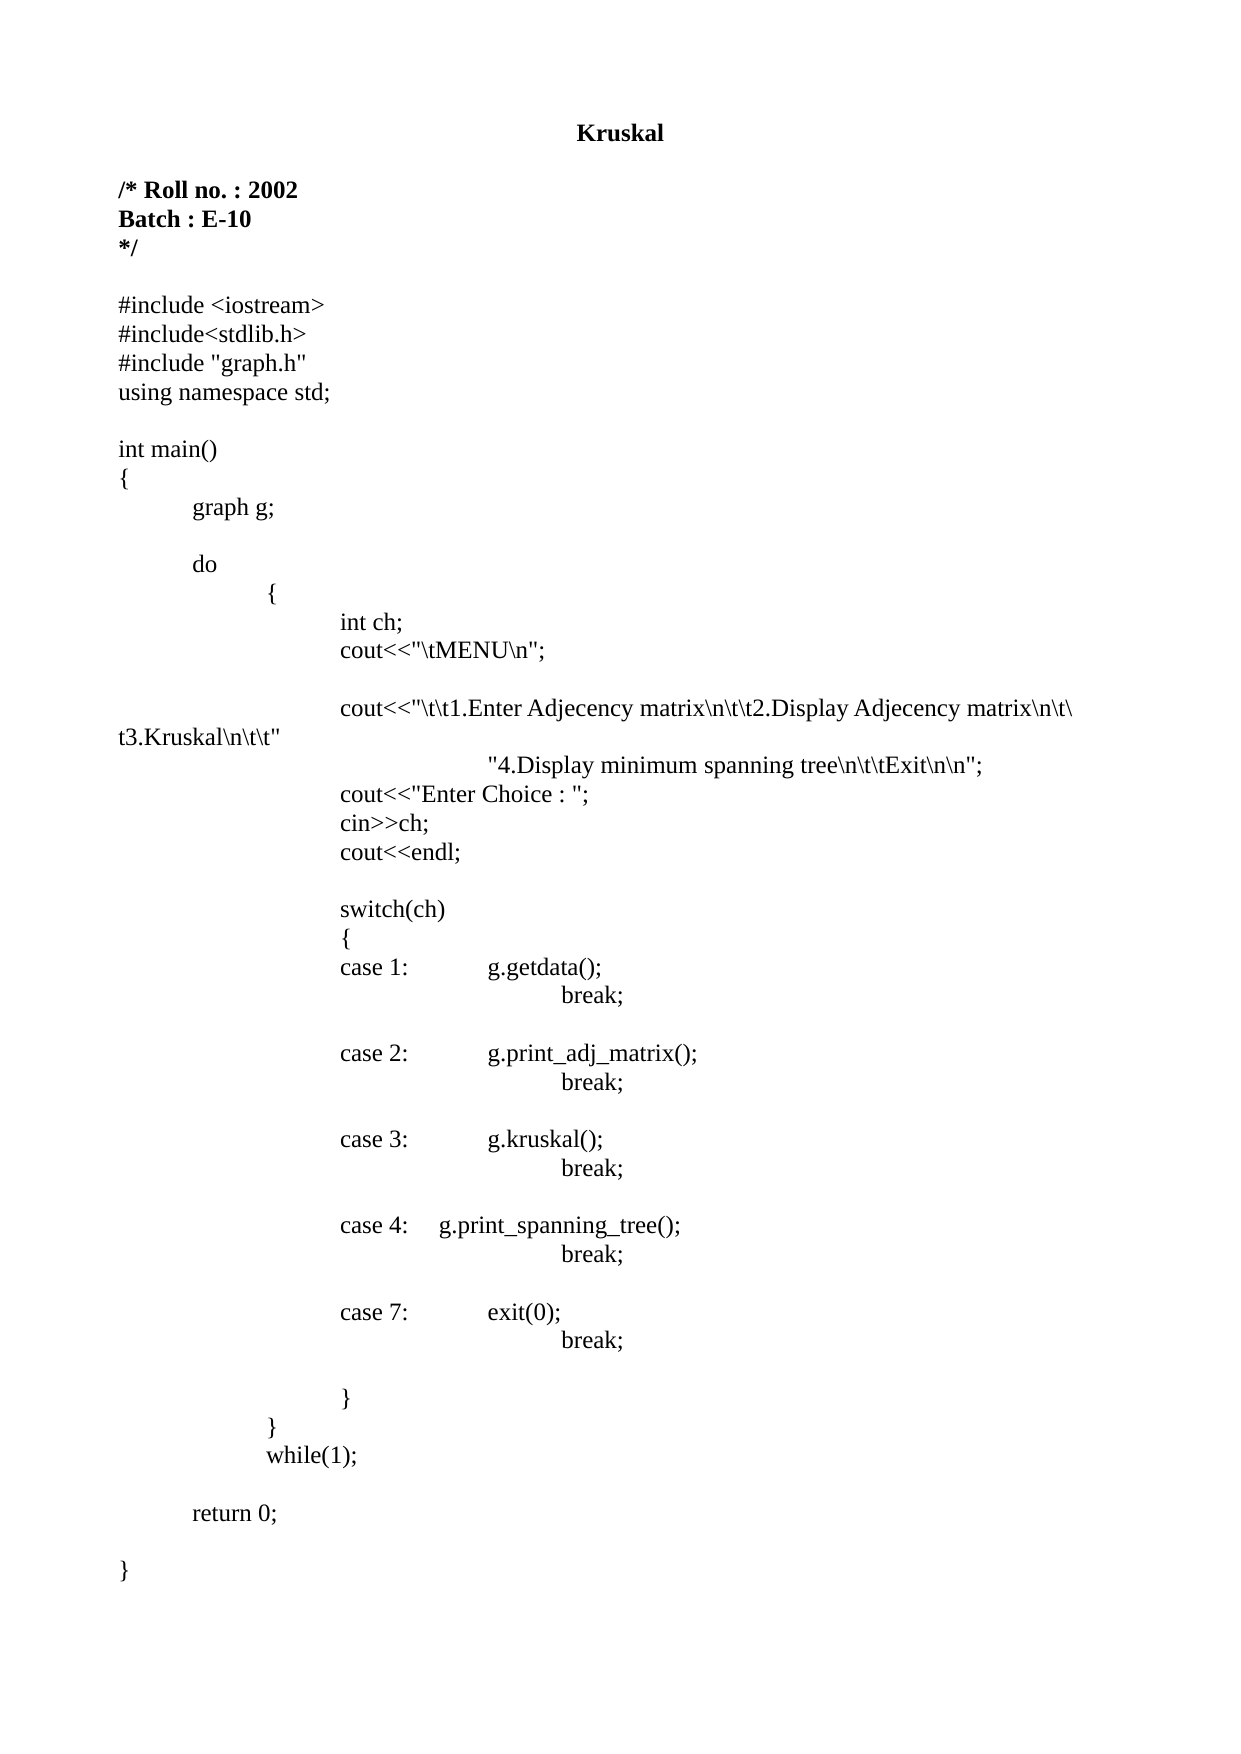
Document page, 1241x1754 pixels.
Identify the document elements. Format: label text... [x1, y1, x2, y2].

text cout<<"\t\t1.Enter Adjecency matrix\n\t\t2.Display Adjecency matrix\n\t\t3.Kruskal\n\t\t" [118, 693, 1122, 751]
text do [118, 549, 1122, 578]
text #include<stdlib.h> [118, 319, 1122, 348]
text using namespace std; [118, 377, 1122, 406]
text cout<<endl; [118, 837, 1122, 866]
text { [118, 923, 1122, 952]
text return 0; [118, 1498, 1122, 1527]
text } [118, 1412, 1122, 1441]
text break; [118, 981, 1122, 1009]
text break; [118, 1239, 1122, 1268]
text int main() [118, 434, 1122, 463]
text case 2: g.print_adj_matrix(); [118, 1038, 1122, 1067]
text } [118, 1556, 1122, 1584]
text Kruskal [118, 118, 1122, 147]
text case 1: g.getdata(); [118, 952, 1122, 981]
text break; [118, 1153, 1122, 1182]
text case 7: exit(0); [118, 1297, 1122, 1326]
text cin>>ch; [118, 808, 1122, 837]
text case 3: g.kruskal(); [118, 1124, 1122, 1153]
text "4.Display minimum spanning tree\n\t\tExit\n\n"; [118, 751, 1122, 779]
text { [118, 578, 1122, 607]
text #include "graph.h" [118, 348, 1122, 377]
text cout<<"Enter Choice : "; [118, 779, 1122, 808]
text int ch; [118, 607, 1122, 636]
text graph g; [118, 492, 1122, 521]
text cout<<"\tMENU\n"; [118, 636, 1122, 664]
text } [118, 1383, 1122, 1412]
text break; [118, 1326, 1122, 1354]
text while(1); [118, 1441, 1122, 1469]
text /* Roll no. : 2002 [118, 176, 1122, 204]
text Batch : E-10 [118, 204, 1122, 233]
text */ [118, 233, 1122, 262]
text #include <iostream> [118, 291, 1122, 319]
text break; [118, 1067, 1122, 1096]
text switch(ch) [118, 894, 1122, 923]
text case 4: g.print_spanning_tree(); [118, 1211, 1122, 1239]
text { [118, 463, 1122, 492]
